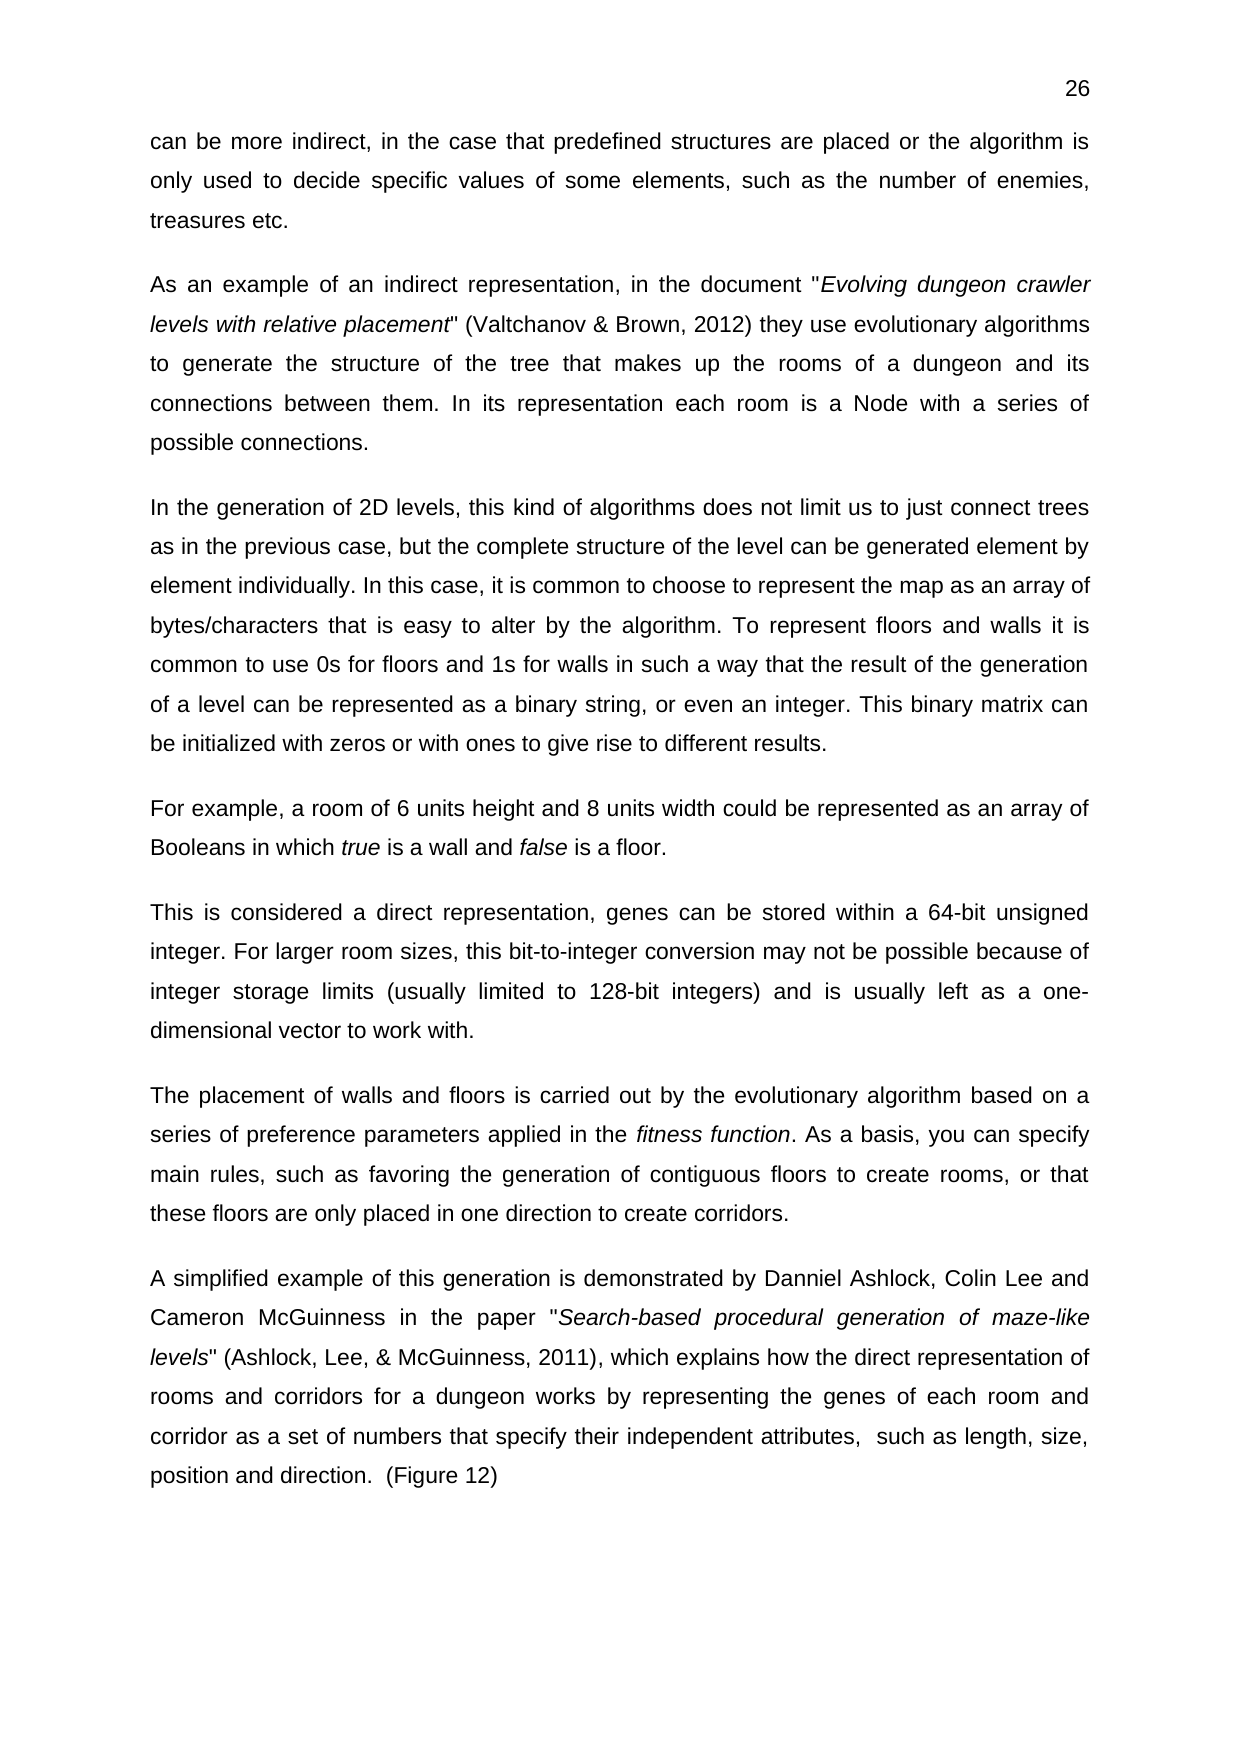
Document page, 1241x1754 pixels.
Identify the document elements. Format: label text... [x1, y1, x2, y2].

text For example, a room of 6 units height and 8 units width could be represented as an array of Booleans in which true is a wall and false is a floor. [150, 795, 1090, 861]
text In the generation of 2D levels, this kind of algorithms does not limit us to just connect trees as in the previous case, but the complete structure of the level can be generated element by element individually. In this case, it is common to choose to represent the map as an array of bytes/characters that is easy to alter by the algorithm. To represent floors and walls it is common to use 0s for floors and 1s for walls in such a way that the result of the generation of a level can be represented as a binary string, or even an integer. This binary matrix can be initialized with zeros or with ones to give rise to different results. [150, 493, 1090, 757]
text A simplified example of this generation is demonstrated by Danniel Ashlock, Colin Lee and Cameron McGuinness in the paper "Search-based procedural generation of maze-like levels" (Ashlock, Lee, & McGuinness, 2011), which explains how the direct representation of rooms and corridors for a dungeon works by representing the genes of each room and corridor as a set of numbers that specify their independent attributes, such as length, size, position and direction. (Figure 12) [150, 1265, 1090, 1488]
text The placement of walls and floors is carried out by the evolutionary algorithm based on a series of preference parameters applied in the fitness function. As a basis, you can specify main rules, such as favoring the generation of contiguous floors to create rooms, or that these floors are only placed in one direction to create corridors. [150, 1082, 1090, 1227]
text As an example of an indirect representation, in the document "Evolving dungeon crawler levels with relative placement" (Valtchanov & Brown, 2012) they use evolutionary algorithms to generate the structure of the tree that makes up the rooms of a dungeon and its connections between them. In its representation each room is a Node with a series of possible connections. [150, 271, 1090, 455]
text This is considered a direct representation, genes can be stored within a 64-bit unsigned integer. For larger room sizes, this bit-to-integer conversion may not be possible because of integer storage limits (usually limited to 128-bit integers) and is usually left as a one-dimensional vector to work with. [150, 899, 1090, 1044]
text can be more indirect, in the case that predefined structures are placed or the algorithm is only used to decide specific values of some elements, such as the number of enemies, treasures etc. [150, 128, 1090, 233]
